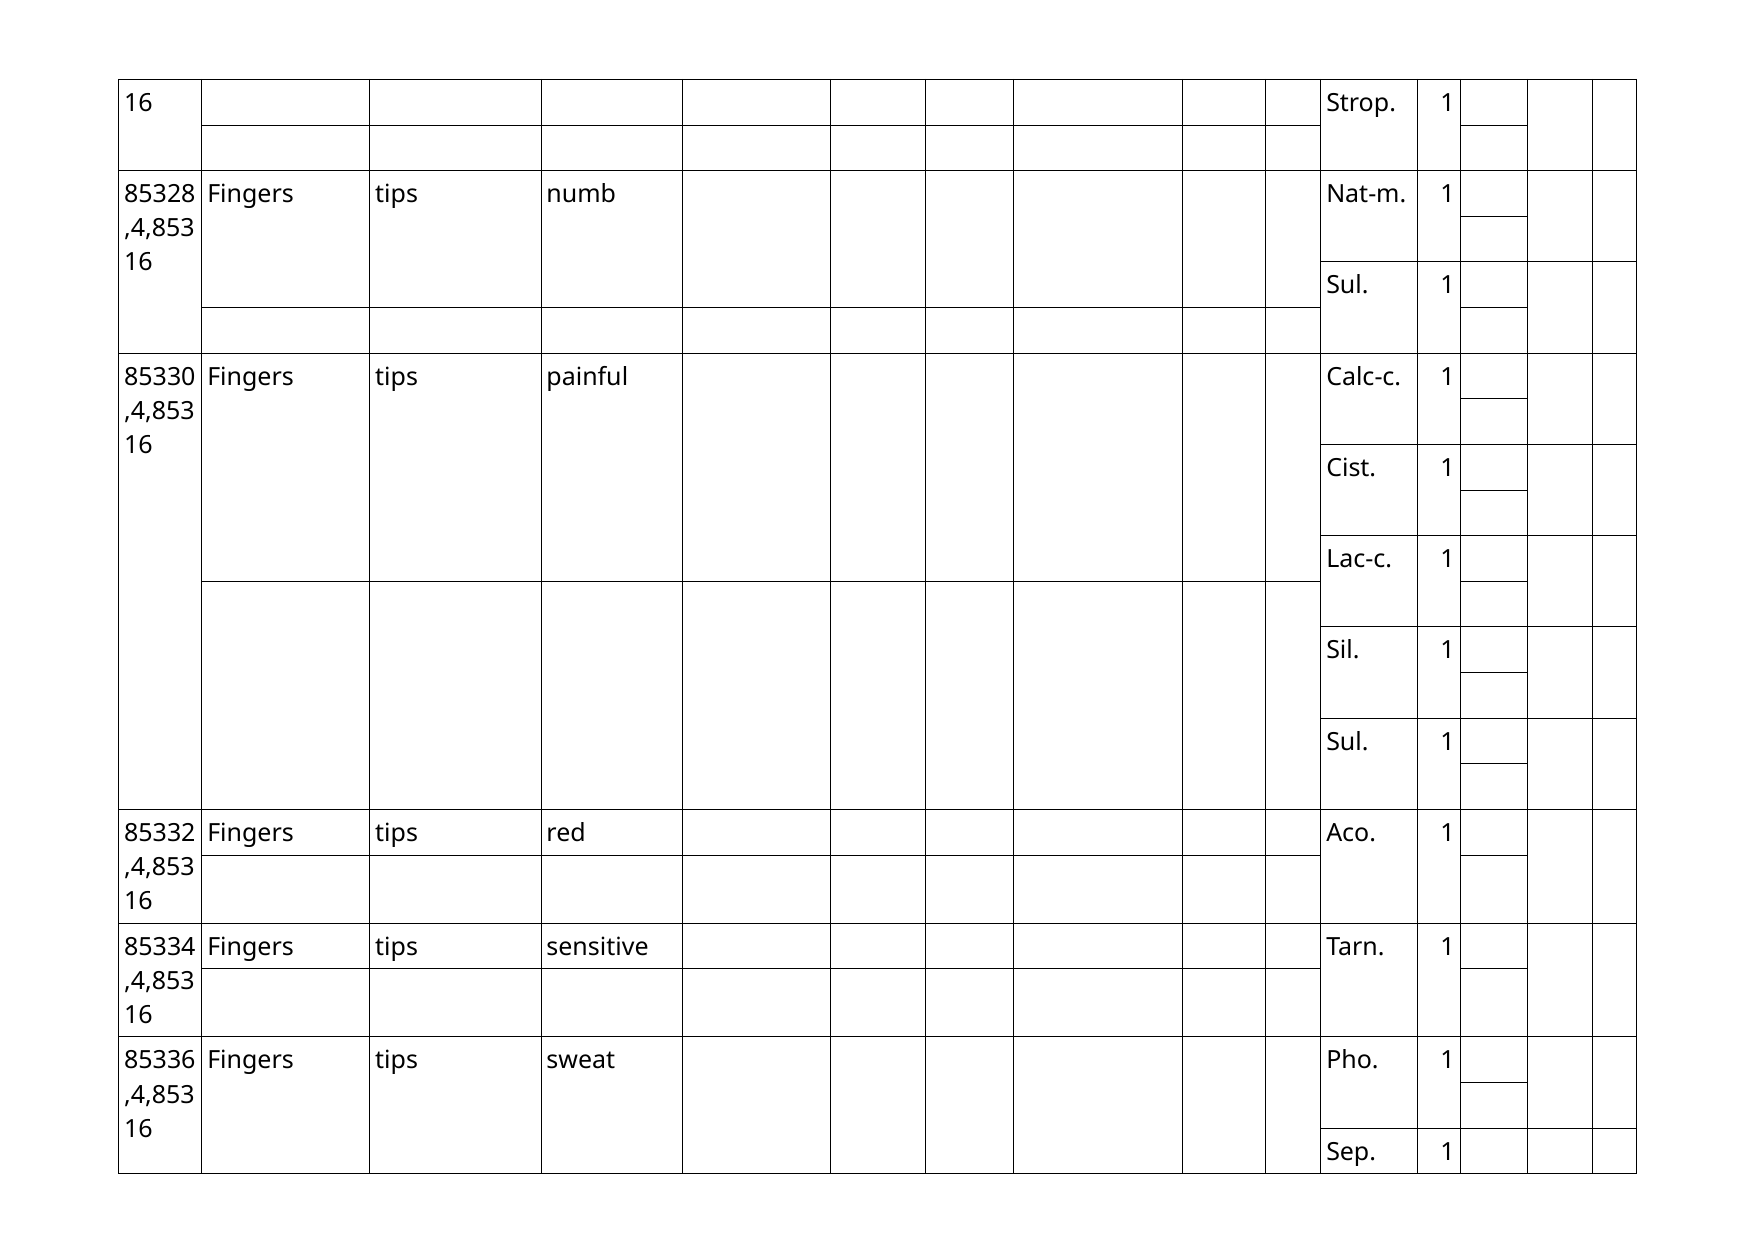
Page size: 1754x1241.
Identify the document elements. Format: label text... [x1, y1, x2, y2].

table_cell Sul. [1321, 719, 1417, 809]
table_cell [1461, 1129, 1527, 1173]
table_cell [1461, 217, 1527, 261]
table_cell [1593, 80, 1636, 170]
table_cell [1014, 126, 1182, 170]
table_cell [831, 171, 925, 307]
table_cell [683, 1037, 830, 1173]
table_cell [926, 126, 1013, 170]
table_cell 85330,4,85316 [119, 354, 201, 809]
table_cell [1183, 969, 1265, 1036]
table_cell [542, 308, 682, 353]
table_cell Pho. [1321, 1037, 1417, 1128]
table_cell [1266, 969, 1320, 1036]
table_cell painful [542, 354, 682, 581]
table_cell [926, 969, 1013, 1036]
table_cell Sul. [1321, 262, 1417, 353]
table_cell tips [370, 924, 541, 968]
table_cell [1593, 1129, 1636, 1173]
table_cell [1461, 445, 1527, 489]
table_cell 85328,4,85316 [119, 171, 201, 353]
table_cell 1 [1418, 262, 1460, 353]
table_cell [683, 924, 830, 968]
table_cell [1528, 1037, 1592, 1128]
table_cell [831, 810, 925, 854]
table_cell [370, 582, 541, 809]
table_cell Sil. [1321, 627, 1417, 718]
table_cell [1528, 445, 1592, 535]
table_cell [1461, 171, 1527, 216]
table_cell [1266, 354, 1320, 581]
table_cell tips [370, 1037, 541, 1173]
table_cell [542, 80, 682, 124]
table_cell [1183, 582, 1265, 809]
table_cell [1461, 126, 1527, 170]
table_cell [1266, 126, 1320, 170]
table_cell [926, 1037, 1013, 1173]
table_cell [1461, 1037, 1527, 1082]
table_cell [926, 810, 1013, 854]
table_cell Tarn. [1321, 924, 1417, 1036]
table_cell [683, 969, 830, 1036]
table_cell sweat [542, 1037, 682, 1173]
table_cell [1183, 810, 1265, 854]
table_cell [1461, 80, 1527, 124]
table_cell 16 [119, 80, 201, 170]
table_cell [1593, 924, 1636, 1036]
table_cell [831, 1037, 925, 1173]
table_cell [1266, 810, 1320, 854]
table_cell [926, 354, 1013, 581]
table_cell [683, 810, 830, 854]
table_cell sensitive [542, 924, 682, 968]
table_cell 1 [1418, 1129, 1460, 1173]
table_cell [831, 354, 925, 581]
table_cell [1461, 627, 1527, 672]
table_cell [1528, 536, 1592, 626]
table_cell tips [370, 810, 541, 854]
table_cell [1266, 582, 1320, 809]
table_cell 1 [1418, 80, 1460, 170]
table_cell [1014, 80, 1182, 124]
table_cell [1461, 536, 1527, 581]
table_cell [1014, 354, 1182, 581]
table_cell 1 [1418, 354, 1460, 444]
table_cell 1 [1418, 627, 1460, 718]
table_cell [1593, 719, 1636, 809]
table_cell 1 [1418, 536, 1460, 626]
table_cell [926, 924, 1013, 968]
table_cell [1266, 80, 1320, 124]
table_cell [202, 126, 369, 170]
table_cell [1461, 262, 1527, 307]
table_cell 1 [1418, 1037, 1460, 1128]
table_cell [683, 582, 830, 809]
table_cell Nat-m. [1321, 171, 1417, 261]
table_cell [831, 126, 925, 170]
table_cell [683, 126, 830, 170]
table_cell [1461, 719, 1527, 763]
table_cell [1461, 764, 1527, 809]
table_cell [1183, 354, 1265, 581]
table_cell [1461, 308, 1527, 353]
table_cell [1528, 719, 1592, 809]
table_cell [542, 856, 682, 923]
table_cell [1014, 1037, 1182, 1173]
table_cell [1183, 308, 1265, 353]
table_cell [542, 582, 682, 809]
table_cell [1266, 924, 1320, 968]
table_cell [1461, 582, 1527, 626]
table_cell [1461, 399, 1527, 444]
table_cell [1593, 171, 1636, 261]
table_cell [926, 582, 1013, 809]
table_cell [202, 969, 369, 1036]
table_cell [1593, 536, 1636, 626]
table_cell 1 [1418, 719, 1460, 809]
table_cell [1266, 308, 1320, 353]
table_cell [1528, 627, 1592, 718]
table_cell [202, 582, 369, 809]
table_cell Sep. [1321, 1129, 1417, 1173]
table_cell Fingers [202, 924, 369, 968]
table_cell [831, 969, 925, 1036]
table_cell [926, 171, 1013, 307]
table_cell [1014, 582, 1182, 809]
table_cell [1593, 810, 1636, 923]
table_cell [1014, 171, 1182, 307]
table_cell [1593, 1037, 1636, 1128]
table_cell [1014, 924, 1182, 968]
table_cell [1014, 810, 1182, 854]
table_cell Cist. [1321, 445, 1417, 535]
table_cell [1528, 810, 1592, 923]
table_cell [1183, 1037, 1265, 1173]
table_cell [370, 308, 541, 353]
table_cell [683, 171, 830, 307]
table_cell [831, 924, 925, 968]
table_cell [202, 856, 369, 923]
table_cell [1461, 924, 1527, 968]
table_cell Fingers [202, 1037, 369, 1173]
table_cell Aco. [1321, 810, 1417, 923]
table_cell [1528, 354, 1592, 444]
table_cell [1528, 1129, 1592, 1173]
table_cell [542, 969, 682, 1036]
table_cell [683, 354, 830, 581]
table_cell [1593, 445, 1636, 535]
table_cell [202, 308, 369, 353]
table_cell Fingers [202, 354, 369, 581]
table_cell [1528, 171, 1592, 261]
table_cell [1183, 856, 1265, 923]
table_cell [1266, 171, 1320, 307]
table_cell [202, 80, 369, 124]
table_cell [926, 80, 1013, 124]
table_cell [1593, 262, 1636, 353]
table_cell 1 [1418, 445, 1460, 535]
table_cell Calc-c. [1321, 354, 1417, 444]
table_cell [1461, 354, 1527, 398]
table_cell [1014, 969, 1182, 1036]
table_cell tips [370, 171, 541, 307]
table_cell Lac-c. [1321, 536, 1417, 626]
table_cell [370, 80, 541, 124]
table_cell [1461, 856, 1527, 923]
table_cell [831, 80, 925, 124]
table_cell [831, 308, 925, 353]
table_cell [1461, 673, 1527, 718]
table_cell 85334,4,85316 [119, 924, 201, 1036]
table_cell [831, 856, 925, 923]
table_cell [1266, 1037, 1320, 1173]
table_cell Fingers [202, 171, 369, 307]
table_cell tips [370, 354, 541, 581]
table_cell [683, 856, 830, 923]
table_cell 85336,4,85316 [119, 1037, 201, 1173]
table_cell [1183, 924, 1265, 968]
table_cell [1461, 1083, 1527, 1128]
table_cell [542, 126, 682, 170]
table_cell red [542, 810, 682, 854]
table_cell [1014, 308, 1182, 353]
table_cell [1266, 856, 1320, 923]
table_cell [370, 126, 541, 170]
table_cell [1528, 262, 1592, 353]
table_cell 1 [1418, 810, 1460, 923]
table_cell [926, 856, 1013, 923]
table_cell Strop. [1321, 80, 1417, 170]
table_cell 1 [1418, 924, 1460, 1036]
table_cell [370, 969, 541, 1036]
table_cell numb [542, 171, 682, 307]
table_cell [370, 856, 541, 923]
table_cell [1014, 856, 1182, 923]
table_cell 1 [1418, 171, 1460, 261]
table_cell [683, 308, 830, 353]
table_cell [1183, 126, 1265, 170]
table_cell [926, 308, 1013, 353]
table_cell 85332,4,85316 [119, 810, 201, 923]
table_cell [1461, 810, 1527, 854]
table_cell [1461, 969, 1527, 1036]
table_cell Fingers [202, 810, 369, 854]
table_cell [1183, 80, 1265, 124]
table_cell [1183, 171, 1265, 307]
table_cell [683, 80, 830, 124]
table_cell [1593, 627, 1636, 718]
table_cell [1461, 491, 1527, 535]
table_cell [1528, 924, 1592, 1036]
table_cell [1593, 354, 1636, 444]
table_cell [831, 582, 925, 809]
table_cell [1528, 80, 1592, 170]
